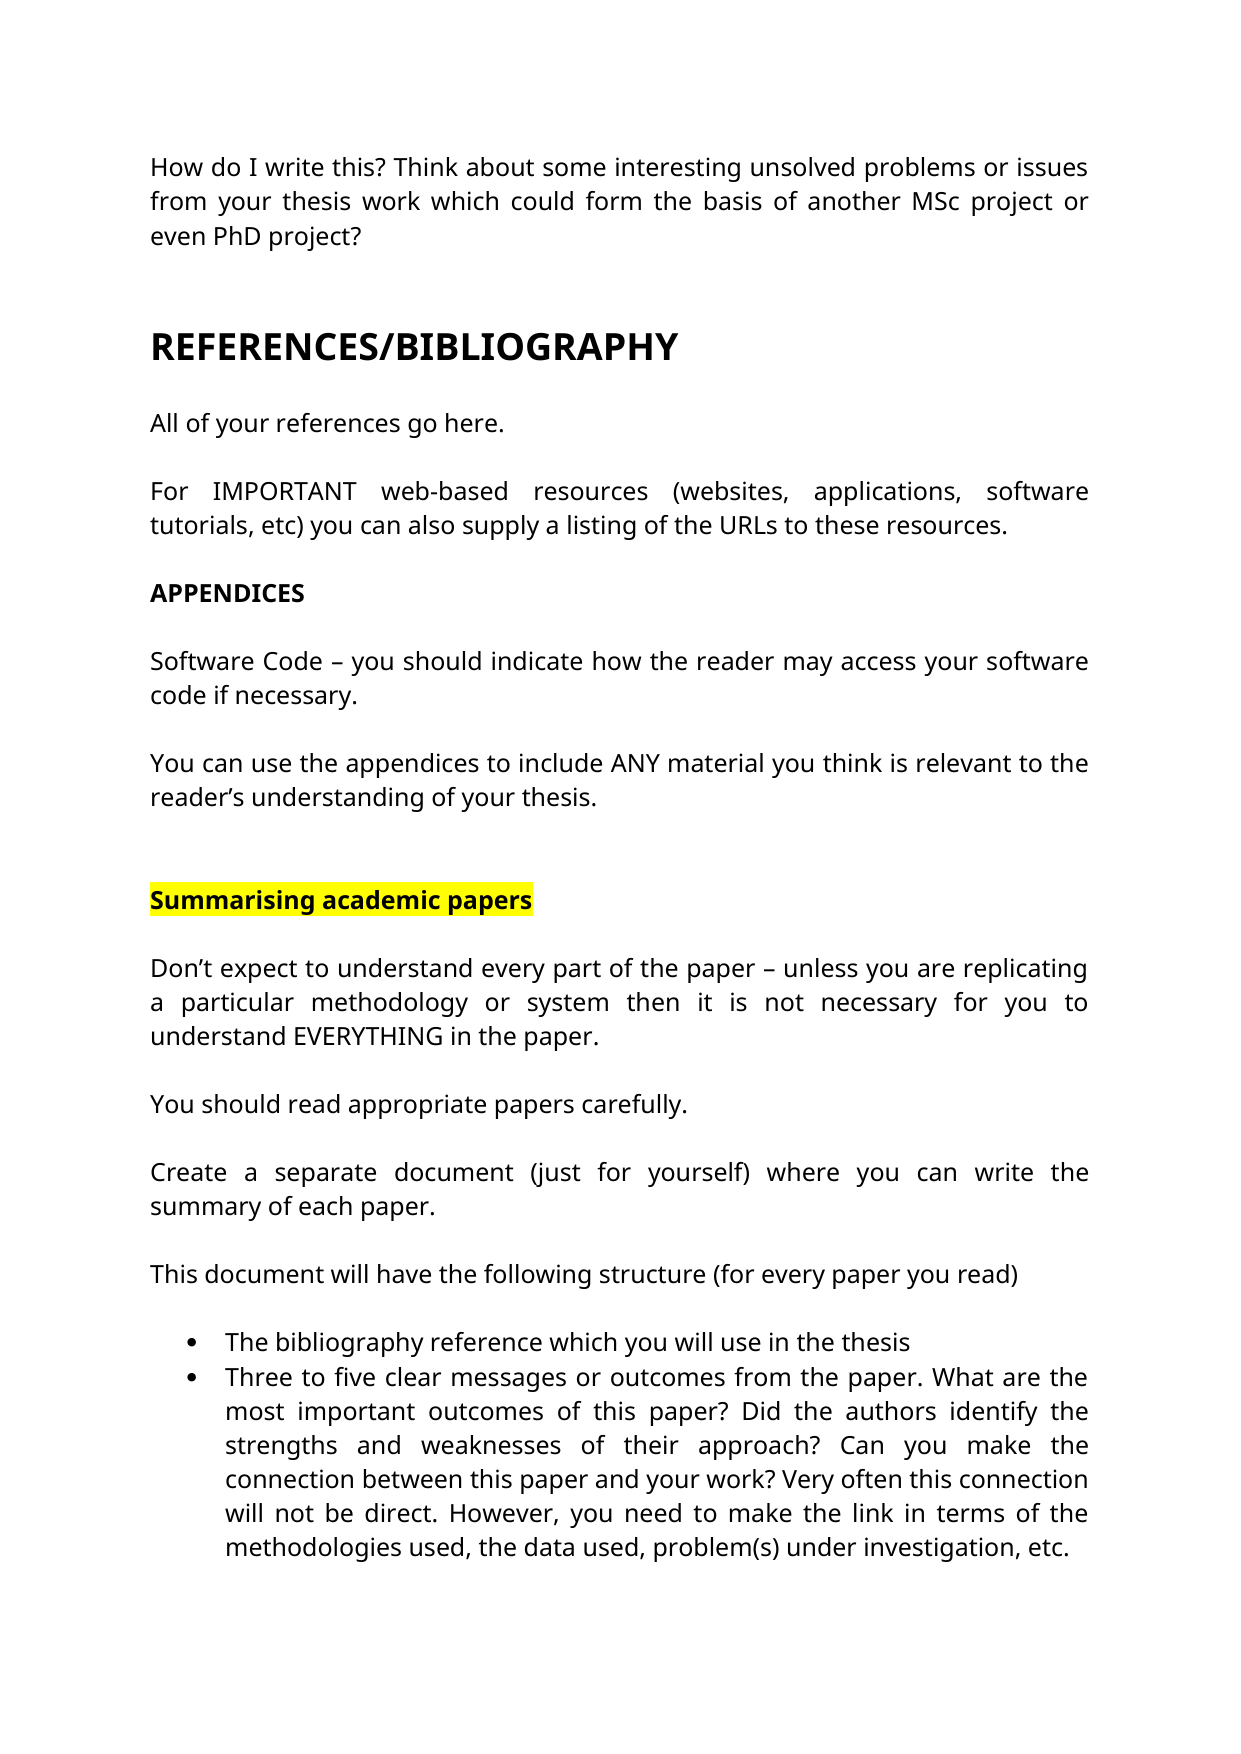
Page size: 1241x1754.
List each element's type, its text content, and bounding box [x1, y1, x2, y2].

text Software Code – you should indicate how the reader may access your software code if necessary. [150, 644, 1090, 712]
text Don’t expect to understand every part of the paper – unless you are replicating a particular methodology or system then it is not necessary for you to understand EVERYTHING in the paper. [150, 950, 1090, 1053]
text REFERENCES/BIBLIOGRAPHY [150, 320, 1090, 371]
text APPENDICES [150, 576, 1090, 610]
text You should read appropriate papers carefully. [150, 1087, 1090, 1121]
text For IMPORTANT web-based resources (websites, applications, software tutorials, etc) you can also supply a listing of the URLs to these resources. [150, 473, 1090, 542]
text This document will have the following structure (for every paper you read) [150, 1257, 1090, 1291]
text How do I write this? Think about some interesting unsolved problems or issues from your thesis work which could form the basis of another MSc project or even PhD project? [150, 150, 1090, 252]
text You can use the appendices to include ANY material you think is relevant to the reader’s understanding of your thesis. [150, 746, 1090, 814]
list The bibliography reference which you will use in the thesis [187, 1325, 1090, 1359]
text Summarising academic papers [150, 882, 1090, 916]
text Create a separate document (just for yourself) where you can write the summary of each paper. [150, 1155, 1090, 1223]
list Three to five clear messages or outcomes from the paper. What are the most important outcomes of this paper? Did the authors identify the strengths and weaknesses of their approach? Can you make the connection between this paper and your work? Very often this connection will not be direct. However, you need to make the link in terms of the methodologies used, the data used, problem(s) under investigation, etc. [187, 1359, 1090, 1563]
text All of your references go here. [150, 405, 1090, 439]
